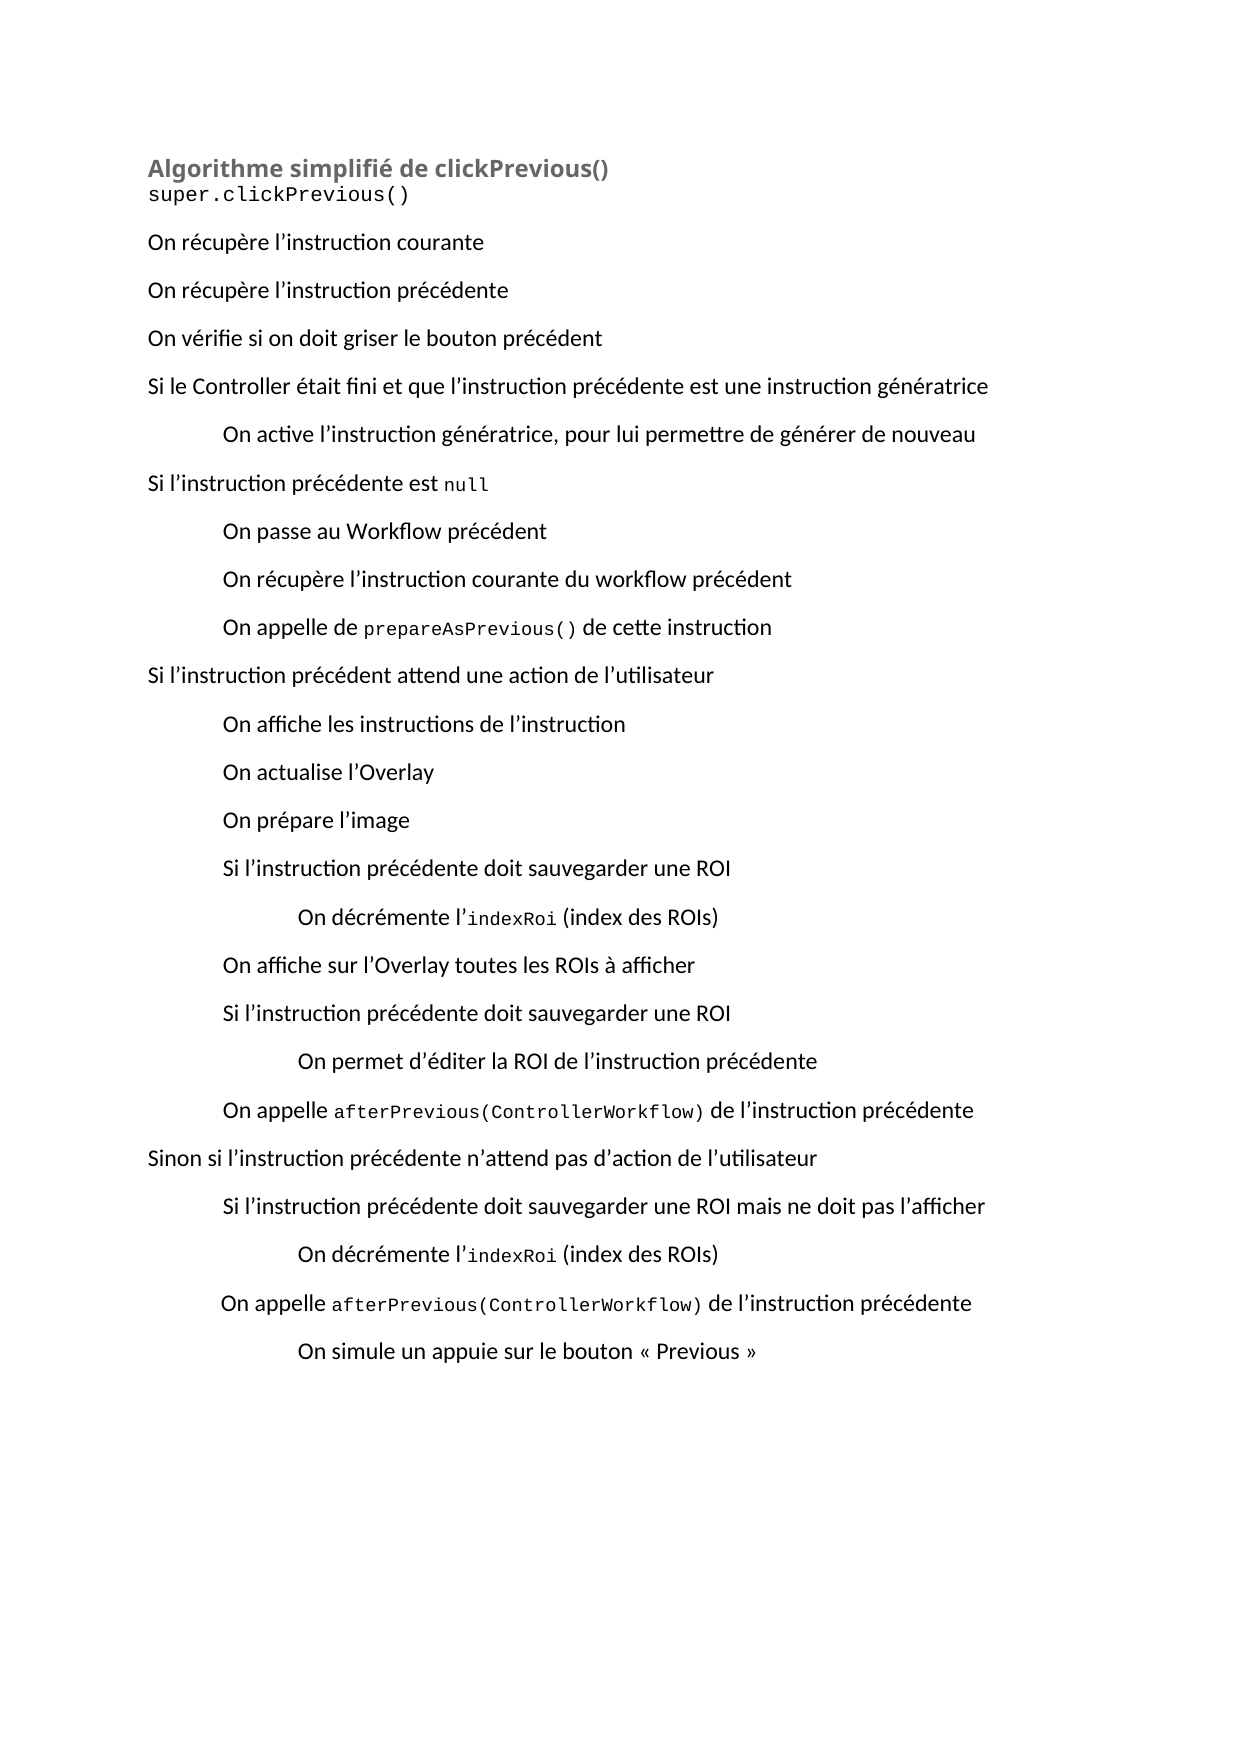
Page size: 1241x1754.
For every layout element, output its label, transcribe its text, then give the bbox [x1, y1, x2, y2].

text On appelle afterPrevious(ControllerWorkflow) de l’instruction précédente [148, 1095, 1093, 1124]
text Si l’instruction précédente doit sauvegarder une ROI [148, 853, 1093, 883]
text On appelle de prepareAsPrevious() de cette instruction [148, 612, 1093, 642]
text On décrémente l’indexRoi (index des ROIs) [148, 1239, 1093, 1269]
text On récupère l’instruction courante [148, 227, 1093, 256]
text On affiche sur l’Overlay toutes les ROIs à afficher [148, 950, 1093, 979]
text Si l’instruction précédente doit sauvegarder une ROI [148, 998, 1093, 1027]
text On vérifie si on doit griser le bouton précédent [148, 323, 1093, 352]
text On prépare l’image [148, 805, 1093, 834]
text On récupère l’instruction courante du workflow précédent [148, 564, 1093, 593]
text On simule un appuie sur le bouton « Previous » [148, 1336, 1093, 1365]
text On active l’instruction génératrice, pour lui permettre de générer de nouveau [148, 419, 1093, 449]
text On récupère l’instruction précédente [148, 275, 1093, 304]
text On affiche les instructions de l’instruction [148, 709, 1093, 738]
text Si l’instruction précédent attend une action de l’utilisateur [148, 661, 1093, 690]
text Si l’instruction précédente doit sauvegarder une ROI mais ne doit pas l’afficher [148, 1191, 1093, 1220]
text On décrémente l’indexRoi (index des ROIs) [148, 902, 1093, 931]
text On permet d’éditer la ROI de l’instruction précédente [148, 1046, 1093, 1076]
text Sinon si l’instruction précédente n’attend pas d’action de l’utilisateur [148, 1143, 1093, 1172]
text Si le Controller était fini et que l’instruction précédente est une instruction génératrice [148, 371, 1093, 401]
text On appelle afterPrevious(ControllerWorkflow) de l’instruction précédente [148, 1288, 1093, 1317]
text On passe au Workflow précédent [148, 516, 1093, 545]
subtitle Algorithme simplifié de clickPrevious() [148, 152, 1093, 184]
text On actualise l’Overlay [148, 757, 1093, 786]
text super.clickPrevious() [148, 184, 1093, 208]
text Si l’instruction précédente est null [148, 468, 1093, 497]
